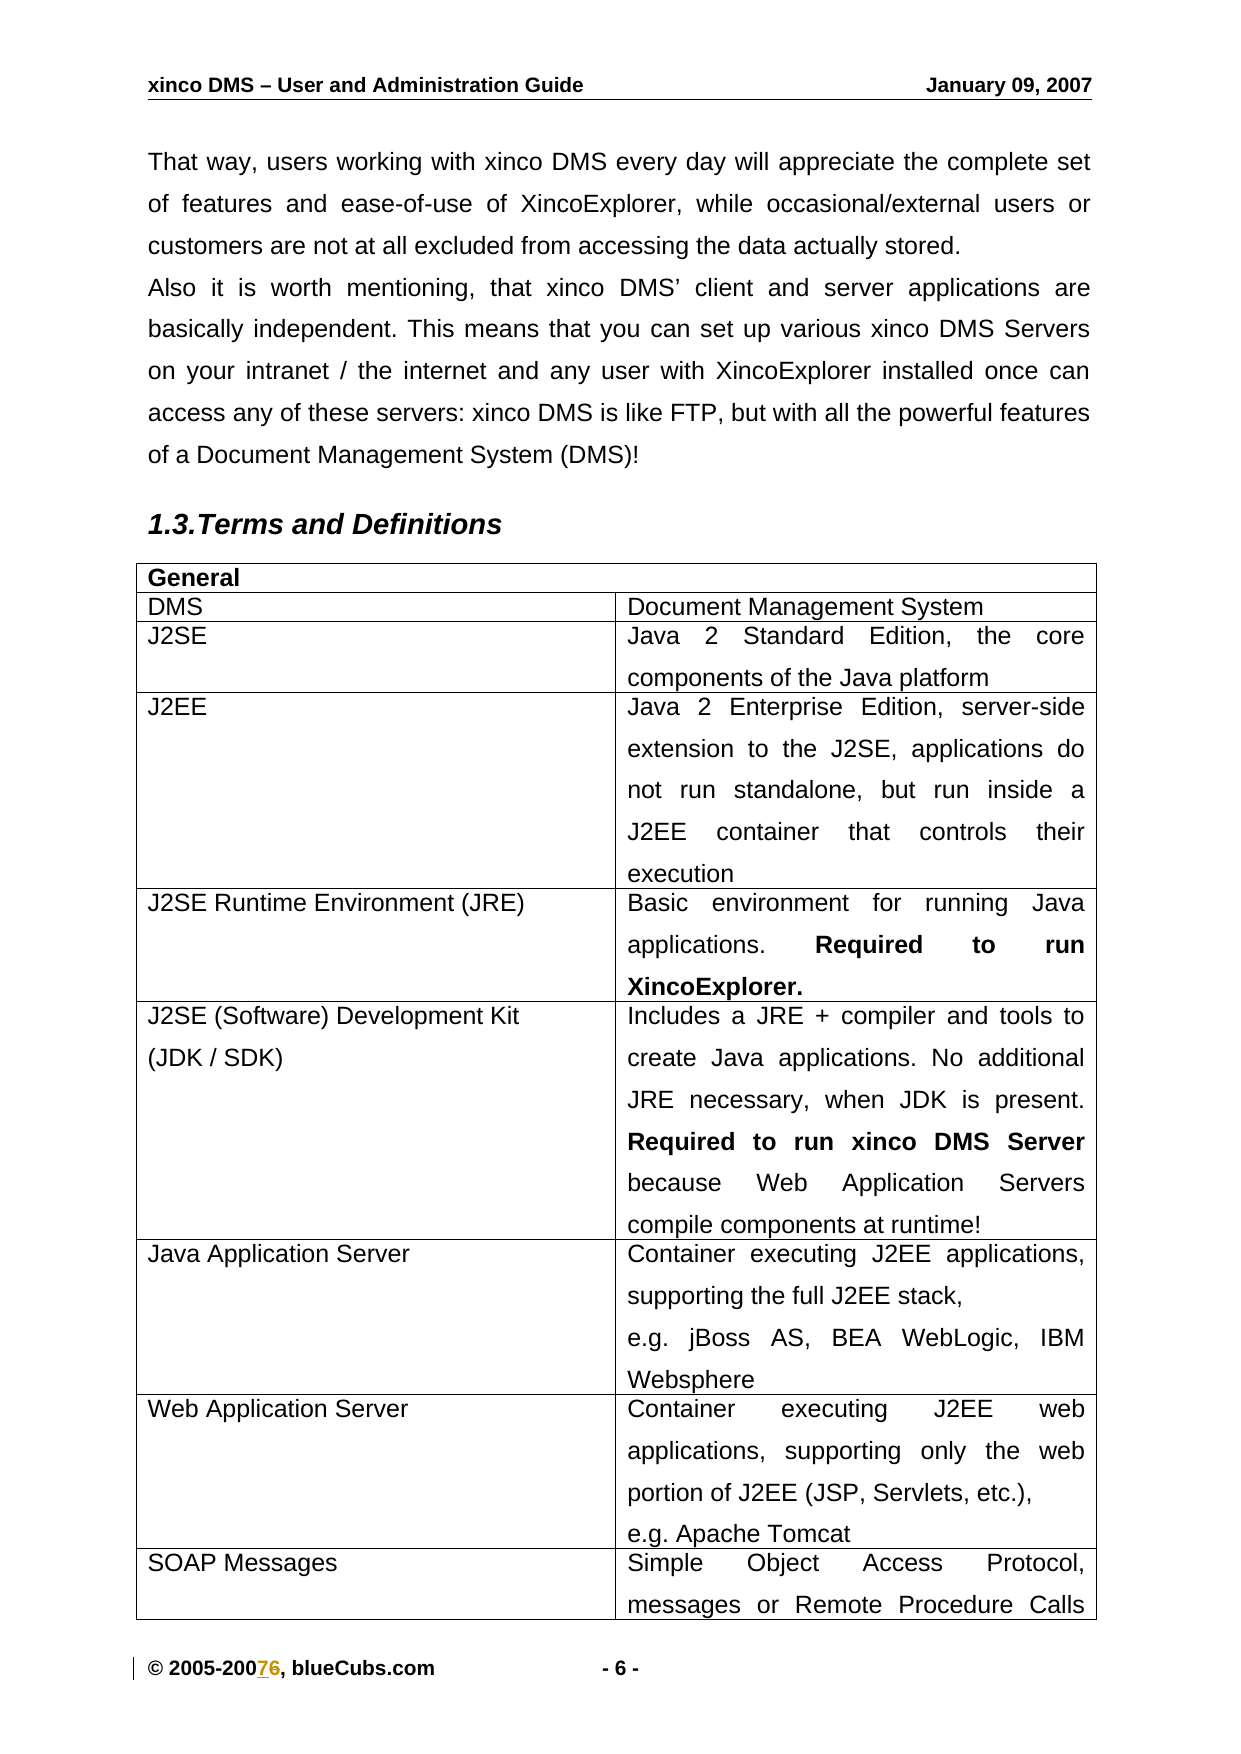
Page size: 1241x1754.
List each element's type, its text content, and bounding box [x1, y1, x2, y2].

table_cell Document Management System [616, 593, 1096, 621]
table_cell Simple Object Access Protocol, messages or Remote Procedure Calls [616, 1549, 1096, 1619]
table_cell J2EE [137, 693, 615, 888]
table_cell Container executing J2EE web applications, supporting only the web portion of J2EE (JSP, Servlets, etc.), e.g. Apache Tomcat [616, 1395, 1096, 1548]
subtitle Terms and Definitions [148, 508, 1092, 540]
table_cell Container executing J2EE applications, supporting the full J2EE stack, e.g. jBoss AS, BEA WebLogic, IBM Websphere [616, 1240, 1096, 1394]
text That way, users working with xinco DMS every day will appreciate the complete set of features and ease-of-use of XincoExplorer, while occasional/external users or customers are not at all excluded from accessing the data actually stored. [148, 148, 1092, 259]
table_cell J2SE [137, 622, 615, 692]
table_header General [137, 564, 1096, 592]
table_cell Java Application Server [137, 1240, 615, 1394]
table_cell J2SE Runtime Environment (JRE) [137, 889, 615, 1001]
table_cell SOAP Messages [137, 1549, 615, 1619]
table_cell J2SE (Software) Development Kit (JDK / SDK) [137, 1002, 615, 1239]
table_cell Java 2 Enterprise Edition, server-side extension to the J2SE, applications do not run standalone, but run inside a J2EE container that controls their execution [616, 693, 1096, 888]
table_cell Web Application Server [137, 1395, 615, 1548]
text Also it is worth mentioning, that xinco DMS’ client and server applications are basically independent. This means that you can set up various xinco DMS Servers on your intranet / the internet and any user with XincoExplorer installed once can access any of these servers: xinco DMS is like FTP, but with all the powerful features of a Document Management System (DMS)! [148, 273, 1092, 469]
table_cell Includes a JRE + compiler and tools to create Java applications. No additional JRE necessary, when JDK is present. Required to run xinco DMS Server because Web Application Servers compile components at runtime! [616, 1002, 1096, 1239]
table_cell Java 2 Standard Edition, the core components of the Java platform [616, 622, 1096, 692]
table_cell DMS [137, 593, 615, 621]
table_cell Basic environment for running Java applications. Required to run XincoExplorer. [616, 889, 1096, 1001]
